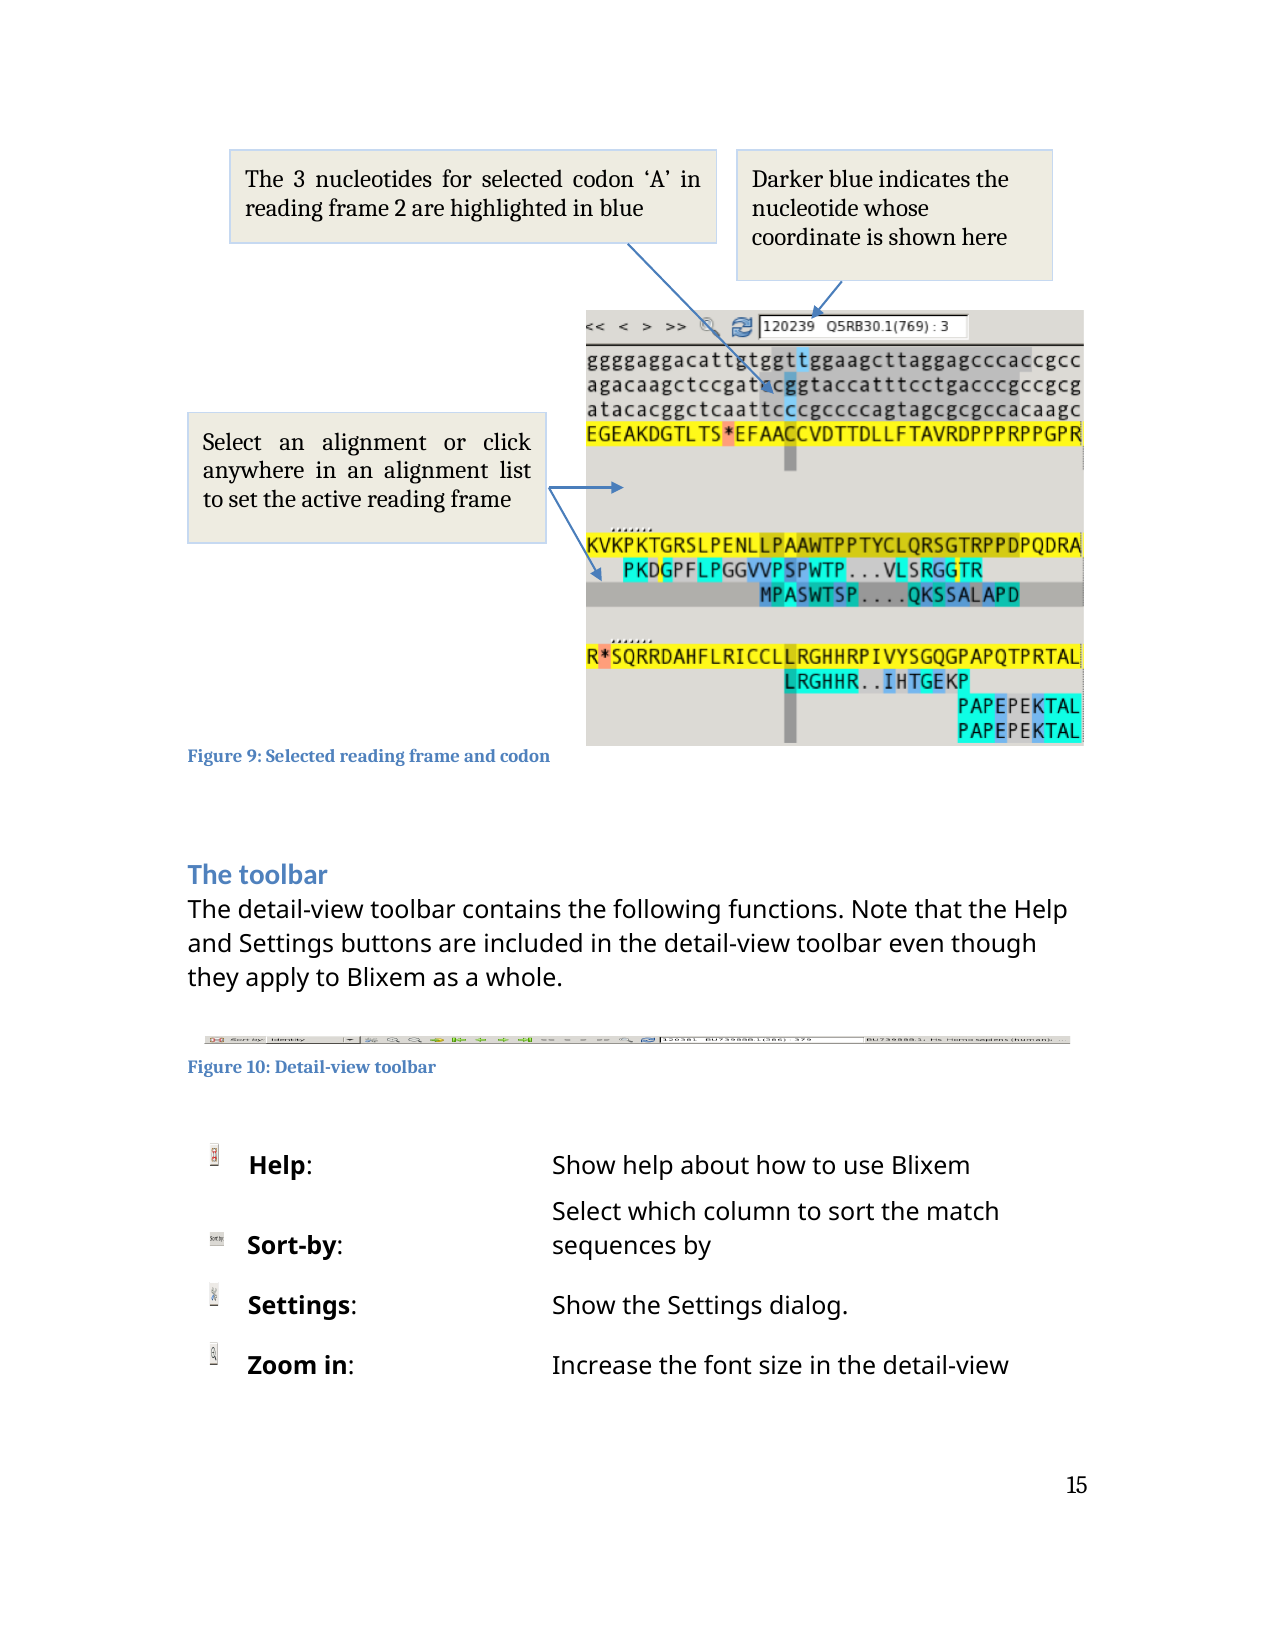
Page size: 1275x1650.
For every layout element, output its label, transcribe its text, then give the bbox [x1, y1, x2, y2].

text Figure 9: Selected reading frame and codon [187, 489, 1084, 767]
picture [209, 1342, 218, 1365]
table_cell Select which column to sort the match sequences by [546, 1188, 1087, 1267]
subtitle The toolbar [187, 856, 1087, 891]
picture [585, 310, 1084, 746]
text Figure 9: Selected reading frame and codon [187, 150, 689, 487]
table_cell Sort-by: [188, 1188, 546, 1267]
picture [204, 1036, 1071, 1044]
text Figure 10: Detail-view toolbar [187, 1056, 1087, 1078]
table_cell Show the Settings dialog. [546, 1267, 1087, 1327]
table_cell Settings: [188, 1267, 546, 1327]
text Figure 9: Selected reading frame and codon [821, 150, 1084, 310]
text The detail-view toolbar contains the following functions. Note that the Help and Settings buttons are included in the detail-view toolbar even though they apply to Blixem as a whole. [187, 891, 1087, 993]
picture [209, 1142, 219, 1166]
table_header Help: [188, 1128, 546, 1188]
picture [209, 1232, 224, 1246]
picture [209, 1282, 219, 1306]
table_cell Increase the font size in the detail-view [546, 1328, 1087, 1387]
text Figure 9: Selected reading frame and codon [552, 489, 585, 547]
table_cell Zoom in: [188, 1328, 546, 1387]
text Figure 9: Selected reading frame and codon [631, 150, 840, 310]
table_header Show help about how to use Blixem [546, 1128, 1087, 1188]
